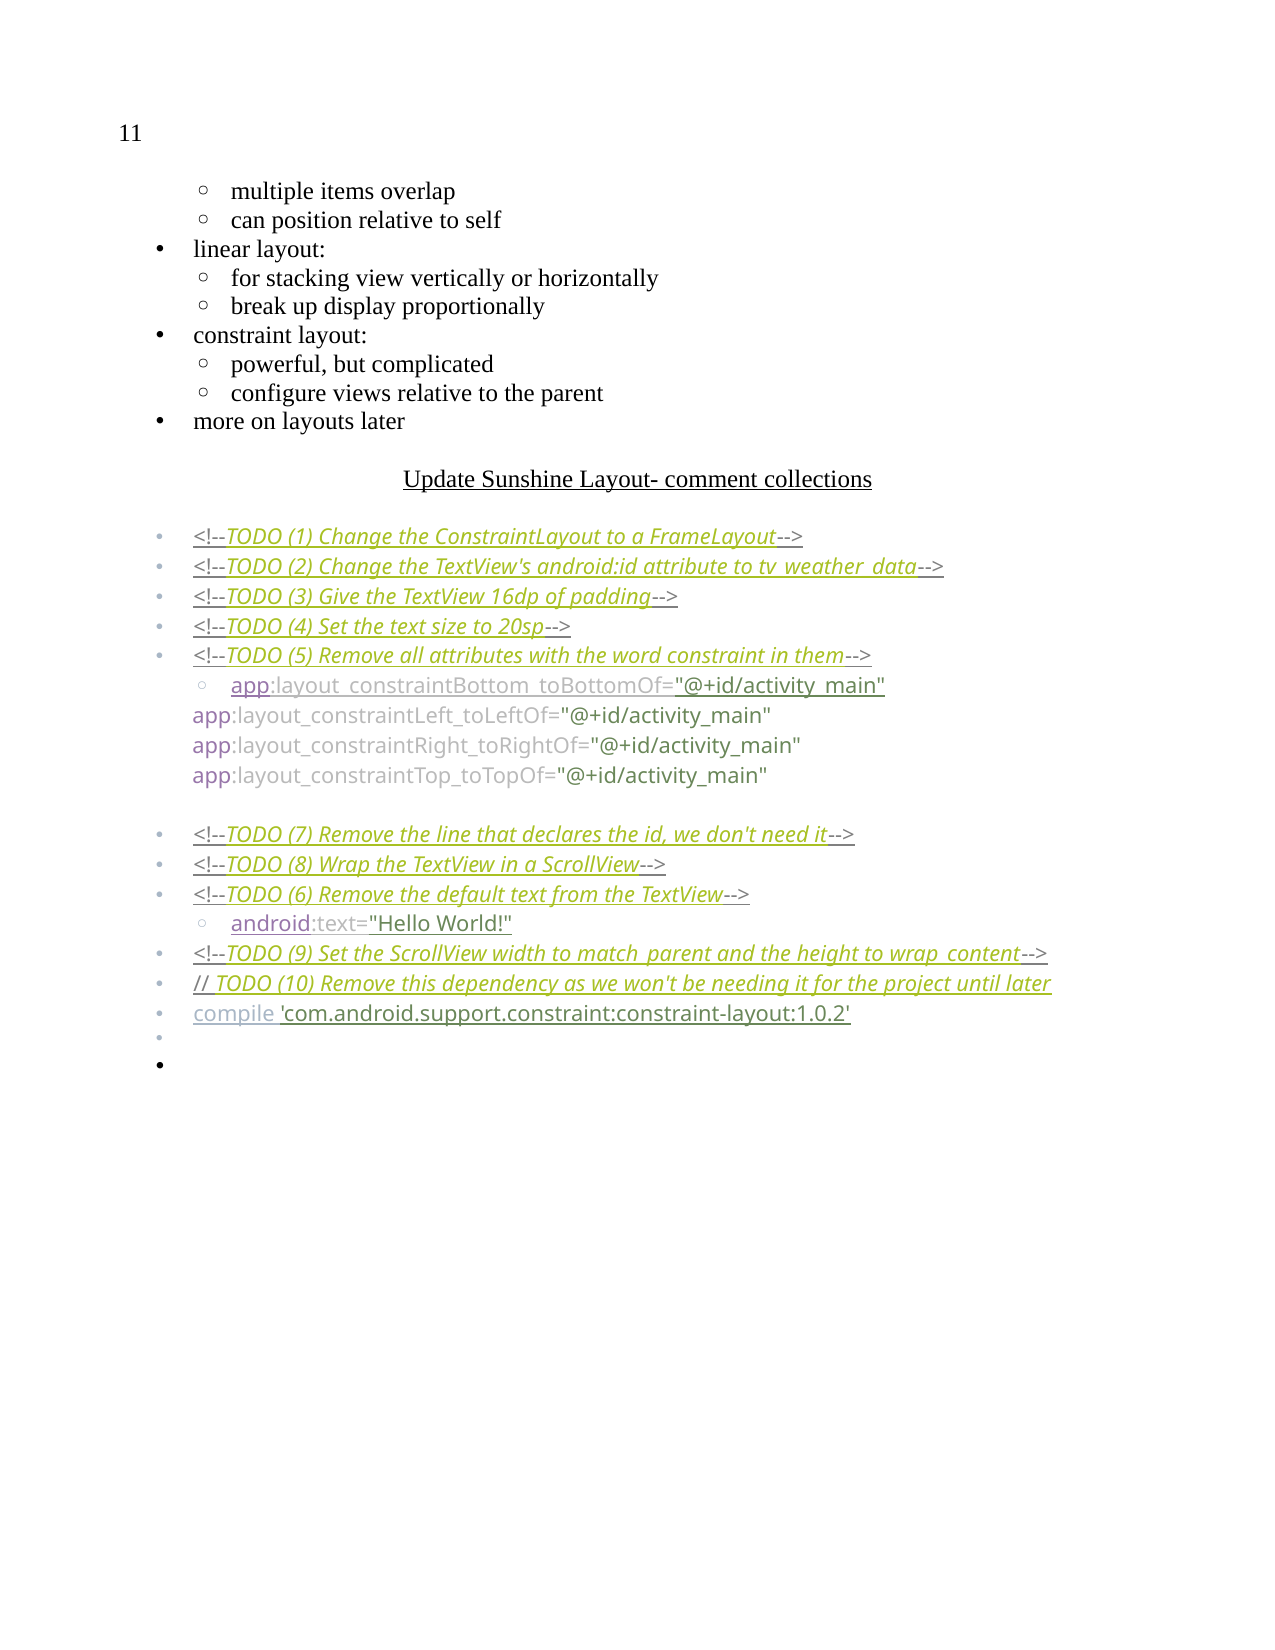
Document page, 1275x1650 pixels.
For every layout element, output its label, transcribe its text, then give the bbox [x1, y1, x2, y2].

list compile 'com.android.support.constraint:constraint-layout:1.0.2' [156, 998, 1157, 1027]
list constraint layout: [156, 320, 1157, 349]
list more on layouts later [156, 406, 1157, 435]
list app:layout_constraintBottom_toBottomOf="@+id/activity_main" [193, 670, 1157, 700]
list configure views relative to the parent [193, 378, 1157, 406]
text Update Sunshine Layout- comment collections [118, 464, 1157, 493]
list <!--TODO (9) Set the ScrollView width to match_parent and the height to wrap_content--> [156, 938, 1157, 968]
list powerful, but complicated [193, 349, 1157, 378]
list multiple items overlap [193, 176, 1157, 205]
list // TODO (10) Remove this dependency as we won't be needing it for the project until later [156, 968, 1157, 998]
list <!--TODO (6) Remove the default text from the TextView--> [156, 878, 1157, 908]
list linear layout: [156, 234, 1157, 263]
list <!--TODO (7) Remove the line that declares the id, we don't need it--> [156, 819, 1157, 849]
text app:layout_constraintLeft_toLeftOf="@+id/activity_main" [118, 700, 1157, 730]
text app:layout_constraintTop_toTopOf="@+id/activity_main" [118, 760, 1157, 789]
text app:layout_constraintRight_toRightOf="@+id/activity_main" [118, 730, 1157, 760]
list <!--TODO (8) Wrap the TextView in a ScrollView--> [156, 849, 1157, 878]
list <!--TODO (5) Remove all attributes with the word constraint in them--> [156, 641, 1157, 670]
list can position relative to self [193, 205, 1157, 234]
list <!--TODO (2) Change the TextView's android:id attribute to tv_weather_data--> [156, 551, 1157, 581]
list break up display proportionally [193, 291, 1157, 320]
list <!--TODO (3) Give the TextView 16dp of padding--> [156, 581, 1157, 611]
list <!--TODO (4) Set the text size to 20sp--> [156, 611, 1157, 641]
list android:text="Hello World!" [193, 908, 1157, 938]
list for stacking view vertically or horizontally [193, 263, 1157, 291]
list <!--TODO (1) Change the ConstraintLayout to a FrameLayout--> [156, 521, 1157, 551]
